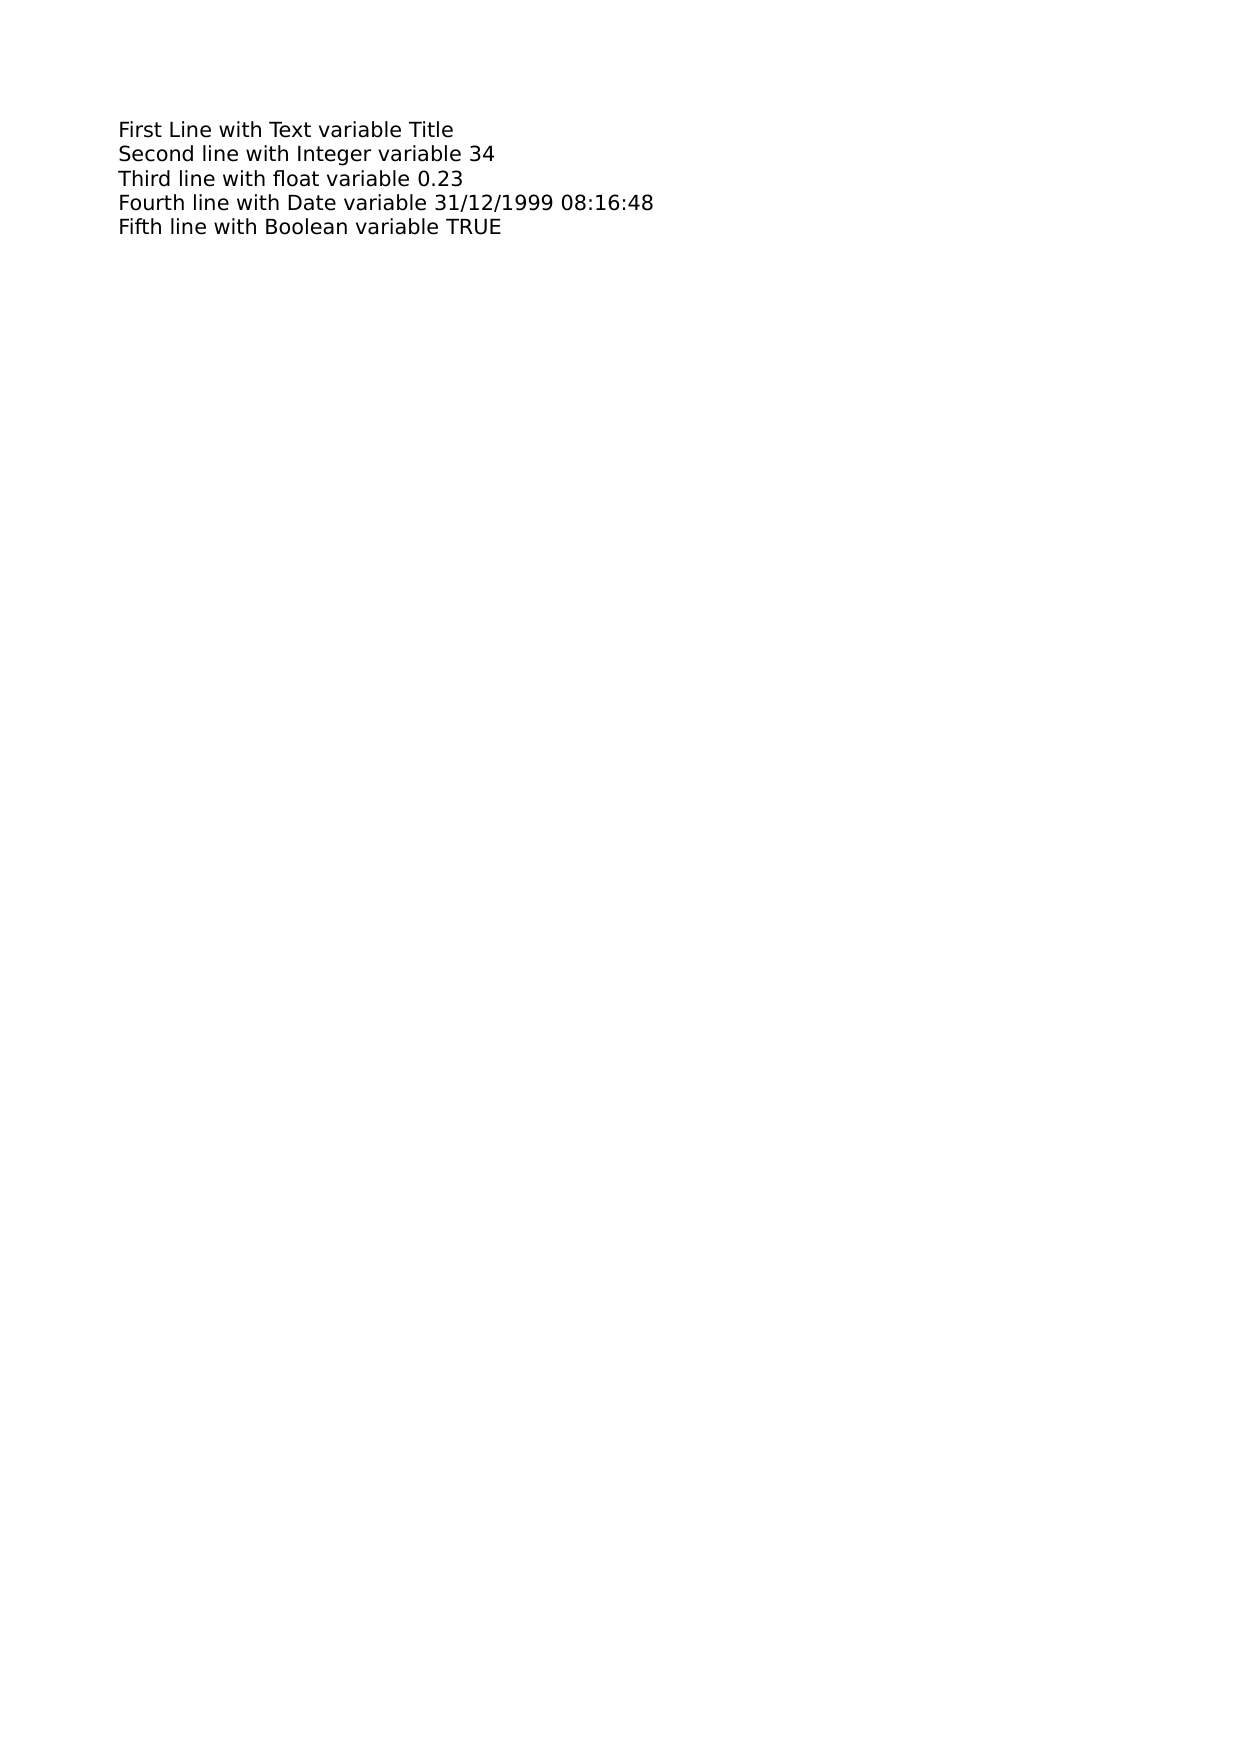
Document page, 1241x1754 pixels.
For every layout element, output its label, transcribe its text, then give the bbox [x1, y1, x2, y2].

text Fifth line with Boolean variable TRUE [118, 215, 1122, 239]
text Second line with Integer variable 34 [118, 142, 1122, 167]
text First Line with Text variable Title [118, 118, 1122, 142]
text Third line with float variable 0.23 [118, 167, 1122, 191]
text Fourth line with Date variable 31/12/1999 08:16:48 [118, 191, 1122, 215]
